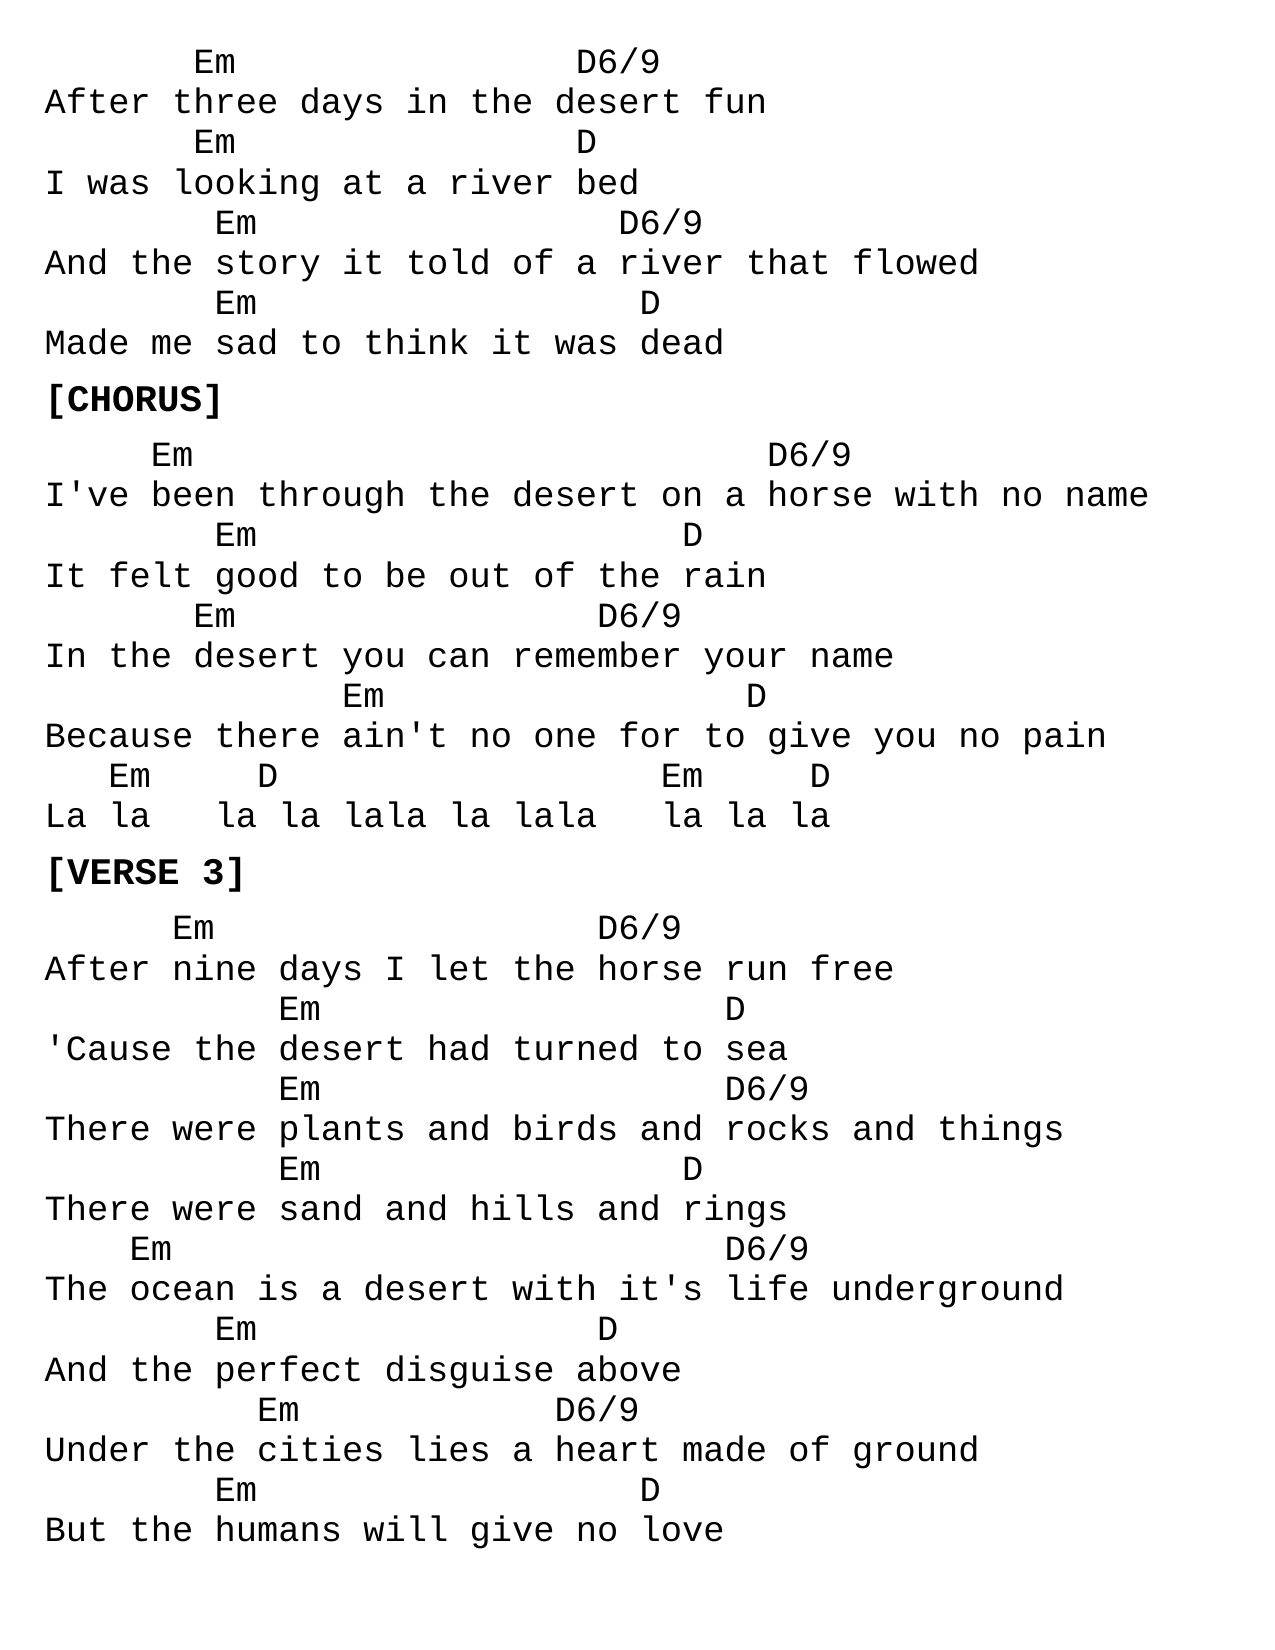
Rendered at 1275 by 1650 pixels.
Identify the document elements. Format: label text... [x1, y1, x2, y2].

text Em D6/9 [44, 598, 1231, 638]
text Because there ain't no one for to give you no pain [44, 718, 1231, 758]
text Em D6/9 [44, 44, 1231, 84]
text Em D Em D [44, 758, 1231, 798]
text I've been through the desert on a horse with no name [44, 477, 1231, 517]
text Em D [44, 1472, 1231, 1512]
text Em D6/9 [44, 1231, 1231, 1271]
text There were plants and birds and rocks and things [44, 1111, 1231, 1151]
text And the story it told of a river that flowed [44, 245, 1231, 285]
text Under the cities lies a heart made of ground [44, 1432, 1231, 1472]
text Em D [44, 991, 1231, 1031]
text Made me sad to think it was dead [44, 325, 1231, 365]
subtitle [VERSE 3] [44, 853, 1231, 896]
text La la la la lala la lala la la la [44, 798, 1231, 838]
text Em D6/9 [44, 910, 1231, 950]
text There were sand and hills and rings [44, 1191, 1231, 1231]
text 'Cause the desert had turned to sea [44, 1031, 1231, 1071]
text Em D [44, 1311, 1231, 1351]
text After three days in the desert fun [44, 84, 1231, 124]
text Em D6/9 [44, 205, 1231, 245]
text And the perfect disguise above [44, 1351, 1231, 1392]
text Em D [44, 678, 1231, 718]
text I was looking at a river bed [44, 164, 1231, 205]
text In the desert you can remember your name [44, 638, 1231, 678]
text Em D [44, 1151, 1231, 1191]
text Em D [44, 285, 1231, 325]
text Em D [44, 517, 1231, 557]
text Em D6/9 [44, 437, 1231, 477]
text Em D [44, 124, 1231, 164]
subtitle [CHORUS] [44, 380, 1231, 422]
text It felt good to be out of the rain [44, 557, 1231, 598]
text But the humans will give no love [44, 1512, 1231, 1552]
text Em D6/9 [44, 1071, 1231, 1111]
text Em D6/9 [44, 1392, 1231, 1432]
text After nine days I let the horse run free [44, 950, 1231, 991]
text The ocean is a desert with it's life underground [44, 1271, 1231, 1311]
